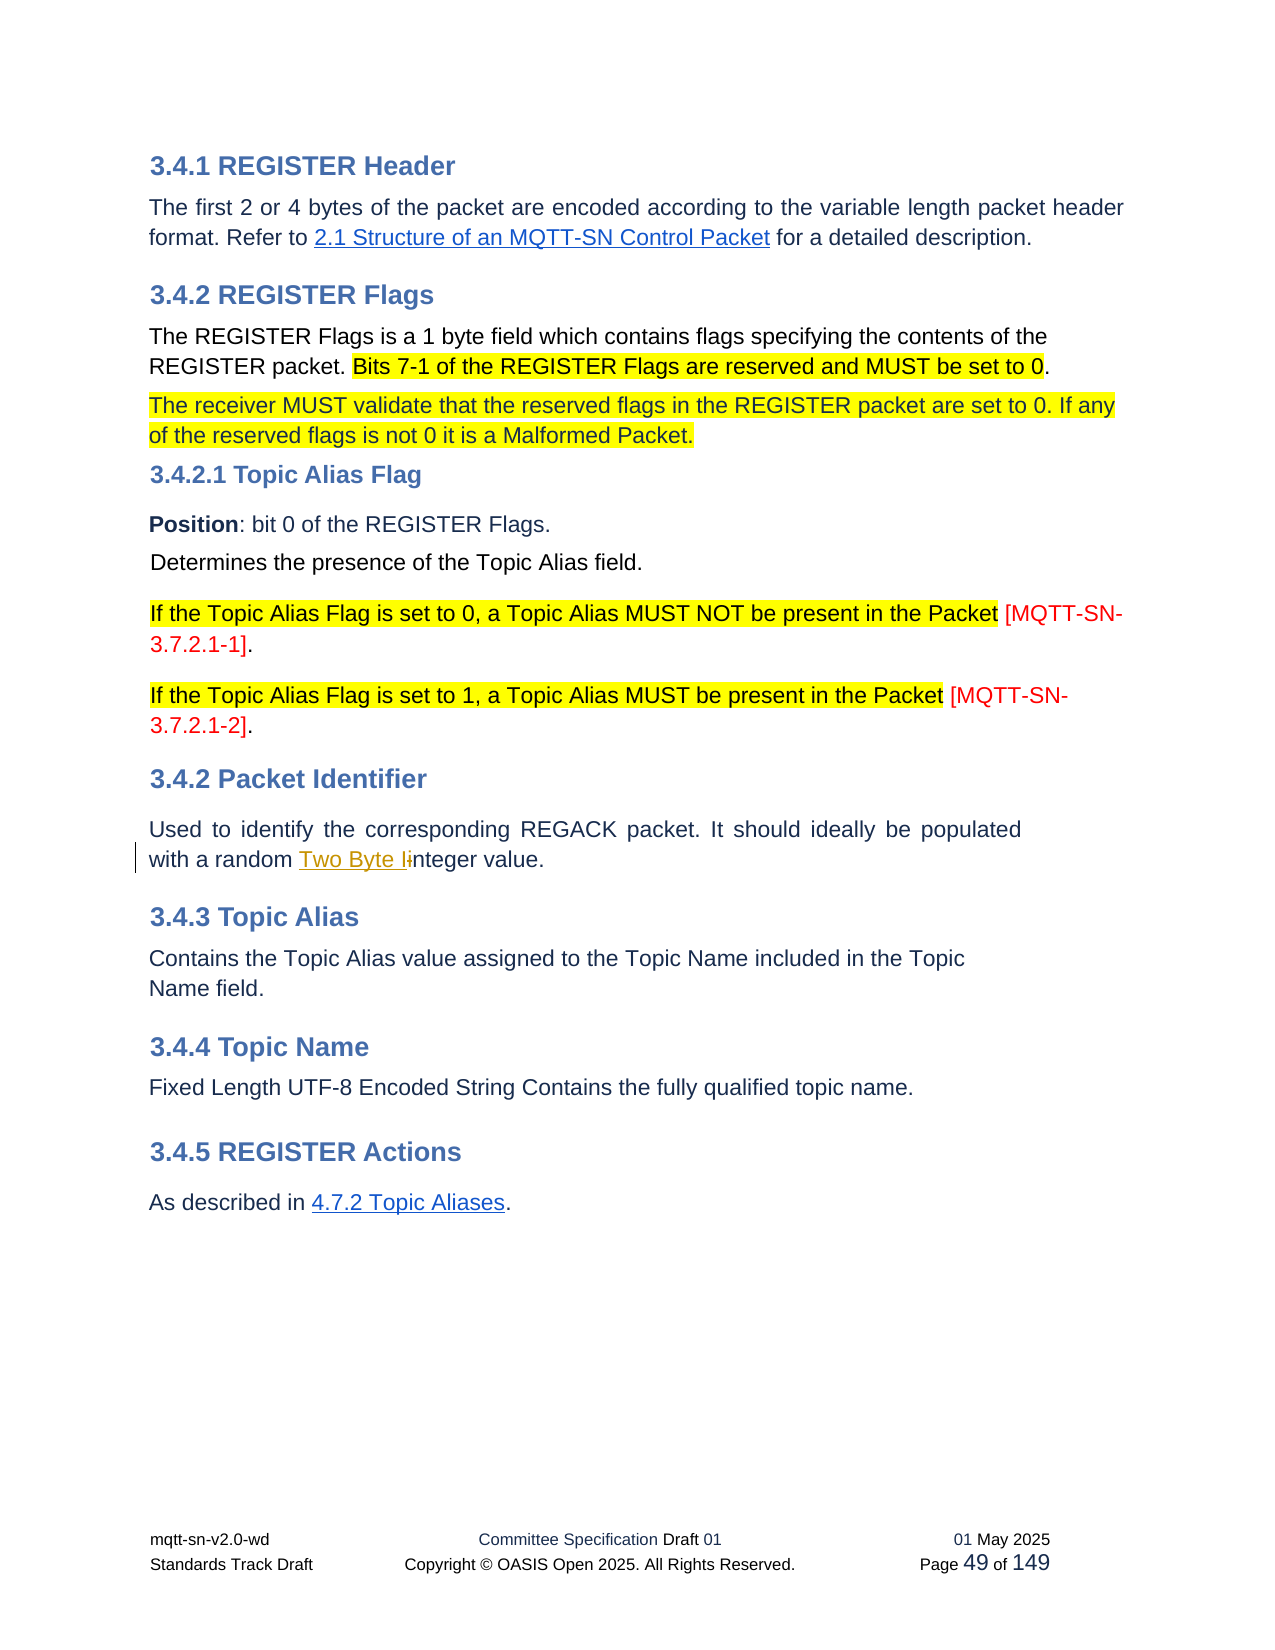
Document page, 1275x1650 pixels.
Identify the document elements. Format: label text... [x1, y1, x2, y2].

text Position: bit 0 of the REGISTER Flags. [148, 511, 1124, 537]
text The receiver MUST validate that the reserved flags in the REGISTER packet are set to 0. If any of the reserved flags is not 0 it is a Malformed Packet. [148, 392, 1124, 448]
subtitle 3.4.2.1 Topic Alias Flag [150, 460, 1124, 489]
text Used to identify the corresponding REGACK packet. It should ideally be populated with a random Two Byte Integer value. [148, 816, 1022, 872]
text The REGISTER Flags is a 1 byte field which contains flags specifying the contents of the REGISTER packet. Bits 7-1 of the REGISTER Flags are reserved and MUST be set to 0. [148, 323, 1124, 379]
text If the Topic Alias Flag is set to 0, a Topic Alias MUST NOT be present in the Packet [MQTT-SN-3.7.2.1-1]. [150, 600, 1124, 657]
subtitle 3.4.1 REGISTER Header [150, 150, 1124, 181]
text Fixed Length UTF-8 Encoded String Contains the fully qualified topic name. [148, 1074, 1022, 1101]
text The first 2 or 4 bytes of the packet are encoded according to the variable length packet header format. Refer to 2.1 Structure of an MQTT-SN Control Packet for a detailed description. [148, 194, 1124, 250]
subtitle 3.4.5 REGISTER Actions [150, 1136, 1022, 1168]
text As described in 4.7.2 Topic Aliases. [148, 1189, 1022, 1216]
subtitle 3.4.2 Packet Identifier [150, 763, 1124, 794]
subtitle 3.4.3 Topic Alias [150, 901, 1124, 933]
text Determines the presence of the Topic Alias field. [150, 549, 1124, 576]
text Contains the Topic Alias value assigned to the Topic Name included in the Topic Name field. [148, 945, 1022, 1002]
text If the Topic Alias Flag is set to 1, a Topic Alias MUST be present in the Packet [MQTT-SN-3.7.2.1-2]. [150, 682, 1124, 738]
subtitle 3.4.4 Topic Name [150, 1031, 1124, 1062]
subtitle 3.4.2 REGISTER Flags [150, 279, 1124, 310]
